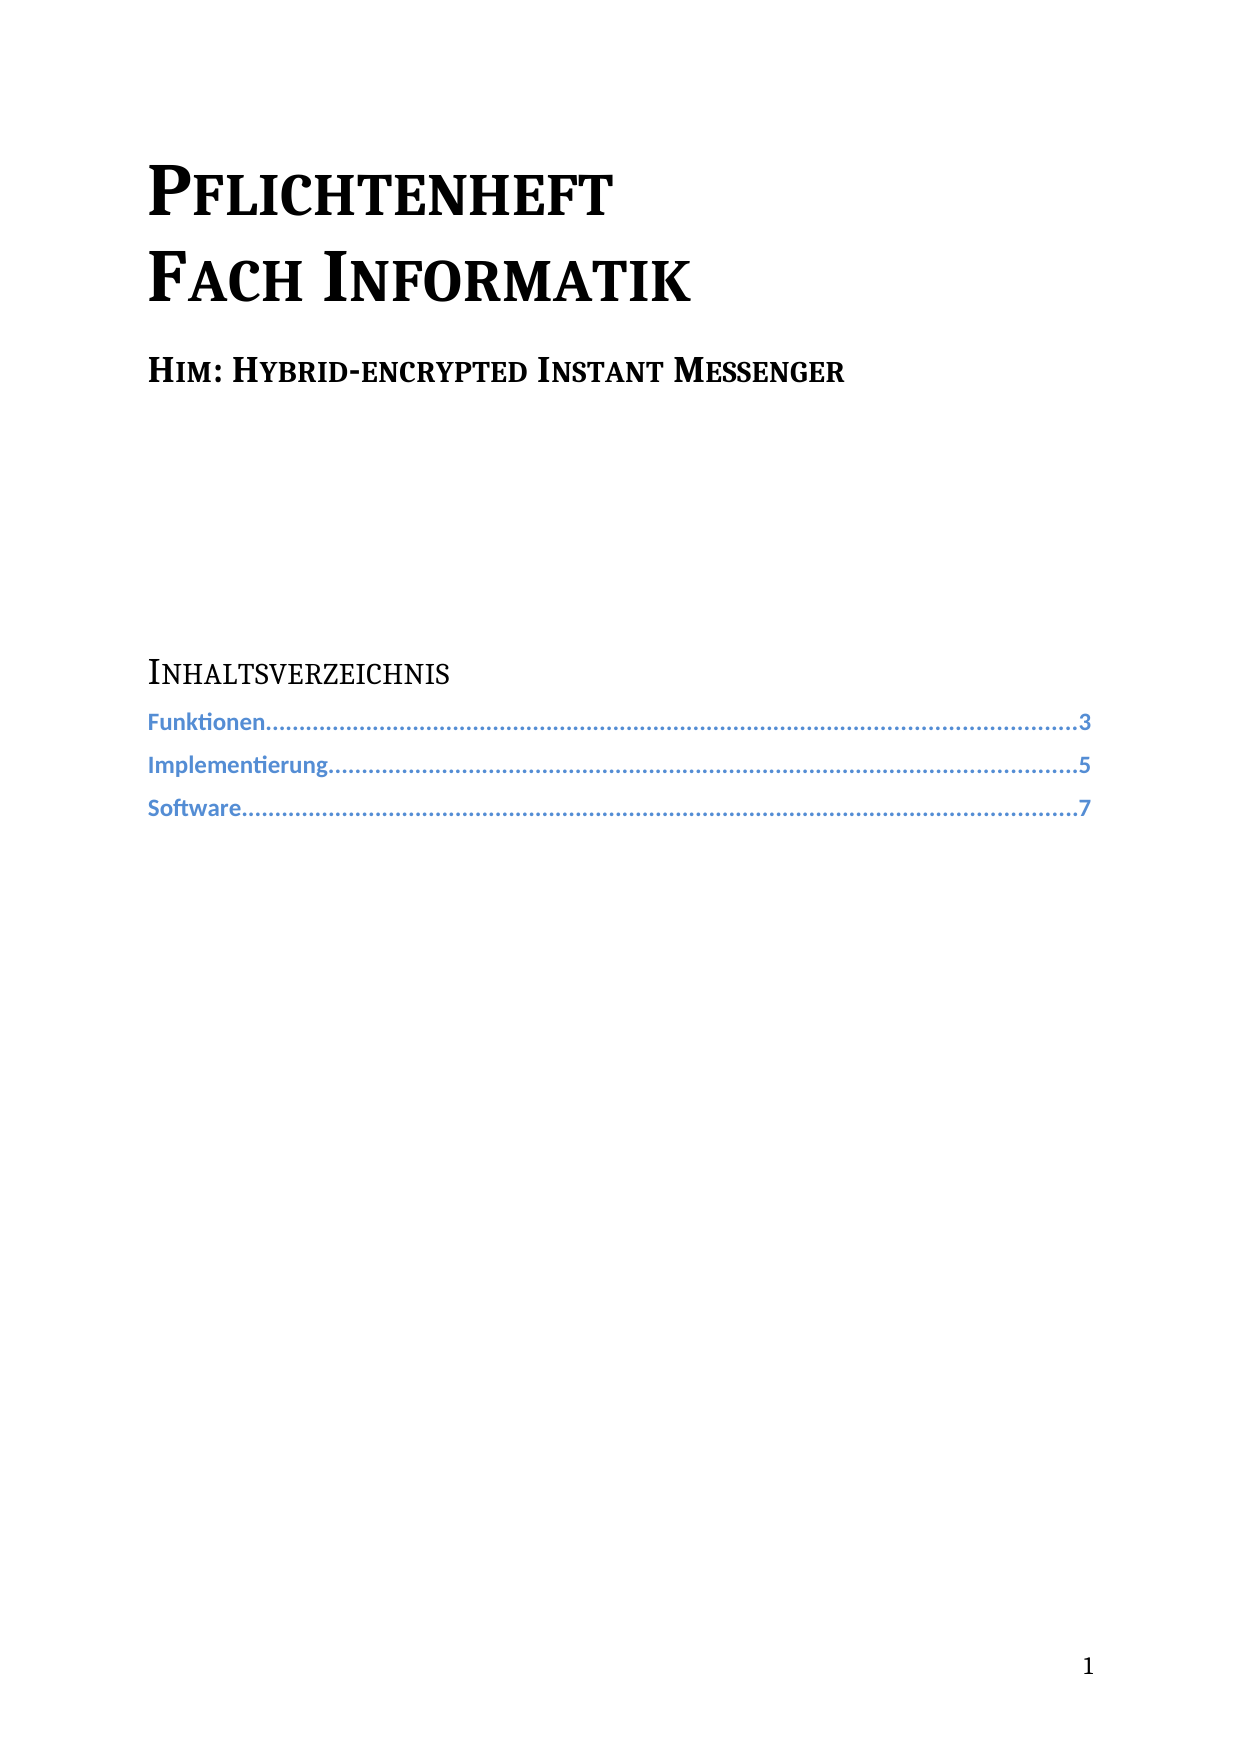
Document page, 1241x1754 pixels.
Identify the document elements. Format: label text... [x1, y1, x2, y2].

text Inhaltsverzeichnis [148, 651, 1093, 694]
text Pflichtenheft [148, 148, 1093, 234]
text Him: Hybrid-encrypted Instant Messenger [148, 349, 1093, 392]
text Software 7 [148, 792, 1093, 823]
text Fach Informatik [148, 234, 1093, 320]
text Funktionen 3 [148, 706, 1093, 737]
text Implementierung 5 [148, 749, 1093, 780]
